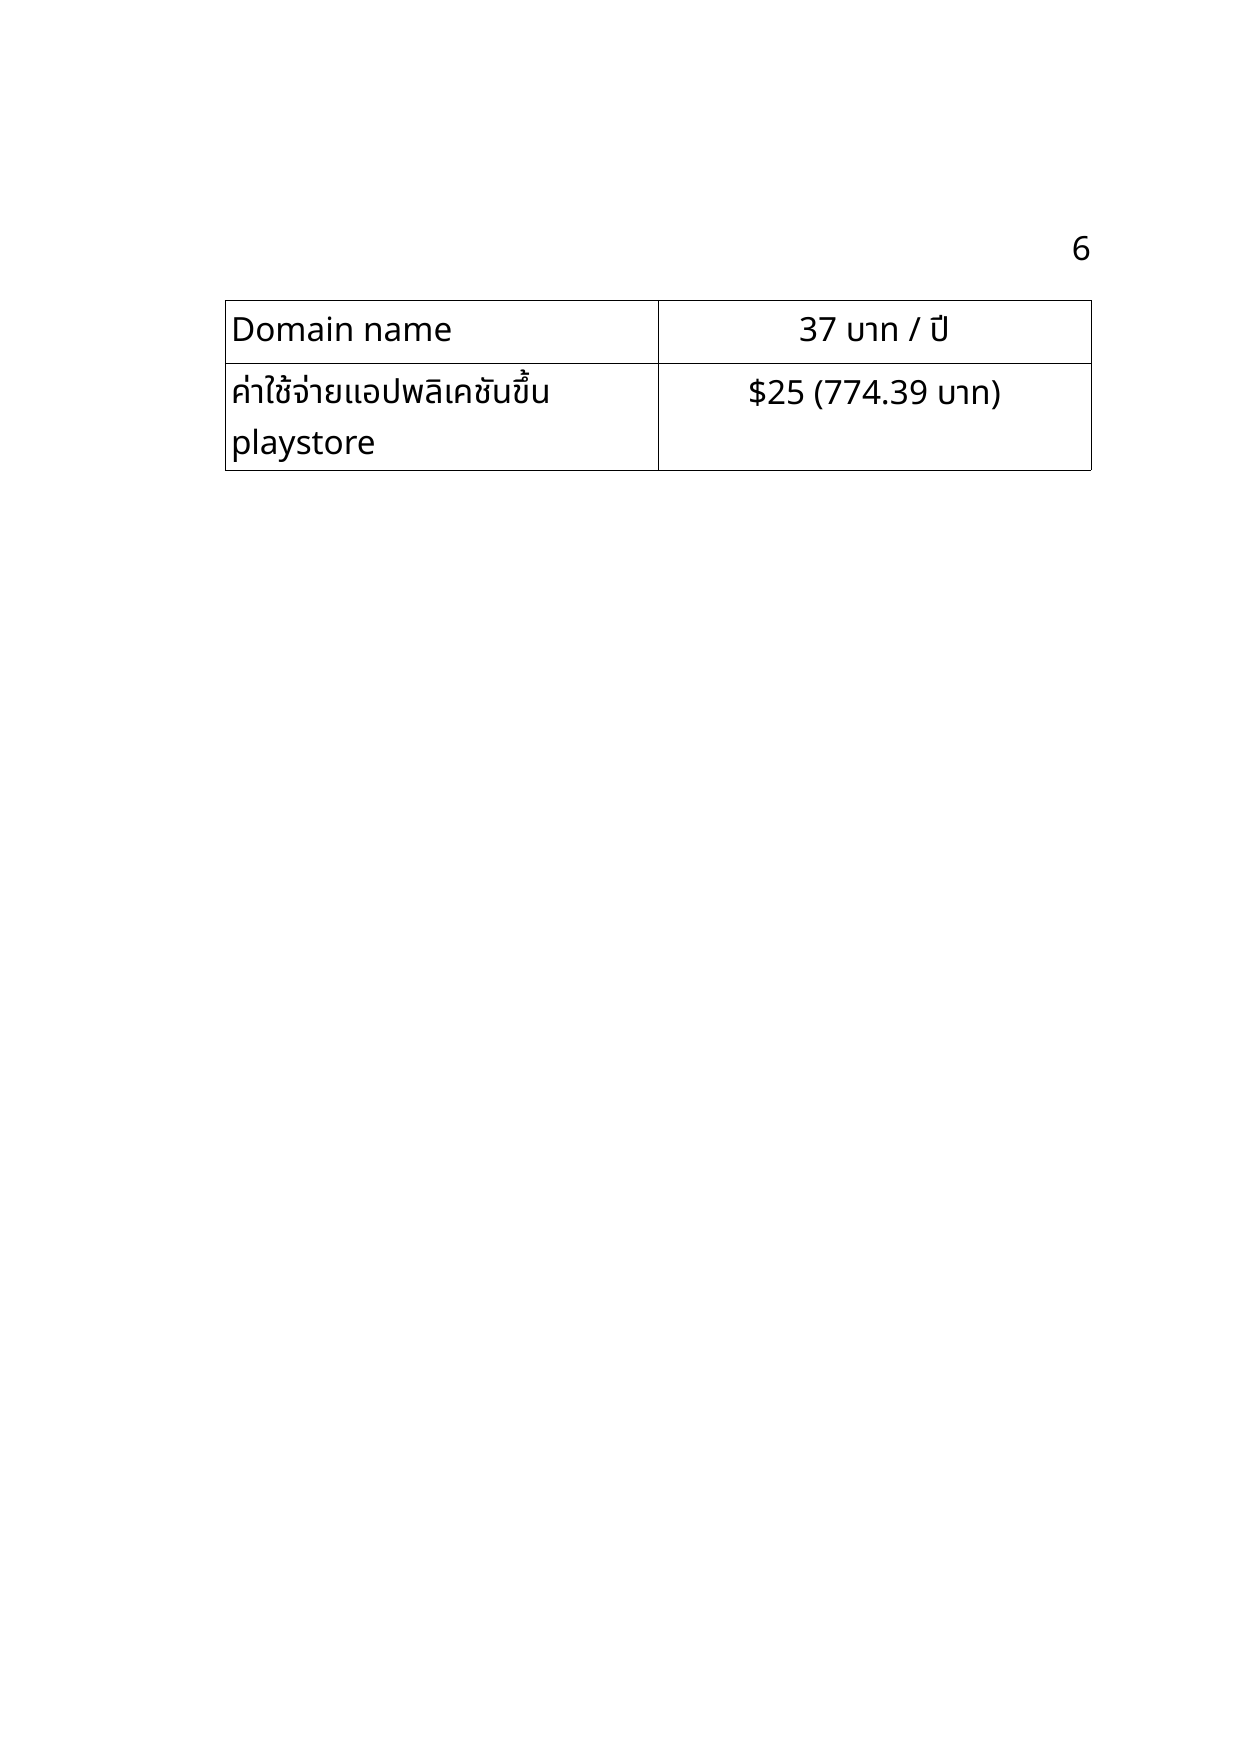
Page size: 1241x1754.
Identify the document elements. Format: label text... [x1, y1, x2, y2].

table_cell Domain name [226, 301, 658, 363]
table_cell 37 บาท / ปี [659, 301, 1091, 363]
table_cell $25 (774.39 บาท) [659, 364, 1091, 470]
table_cell ค่าใช้จ่ายแอปพลิเคชันขึ้น playstore [226, 364, 658, 470]
